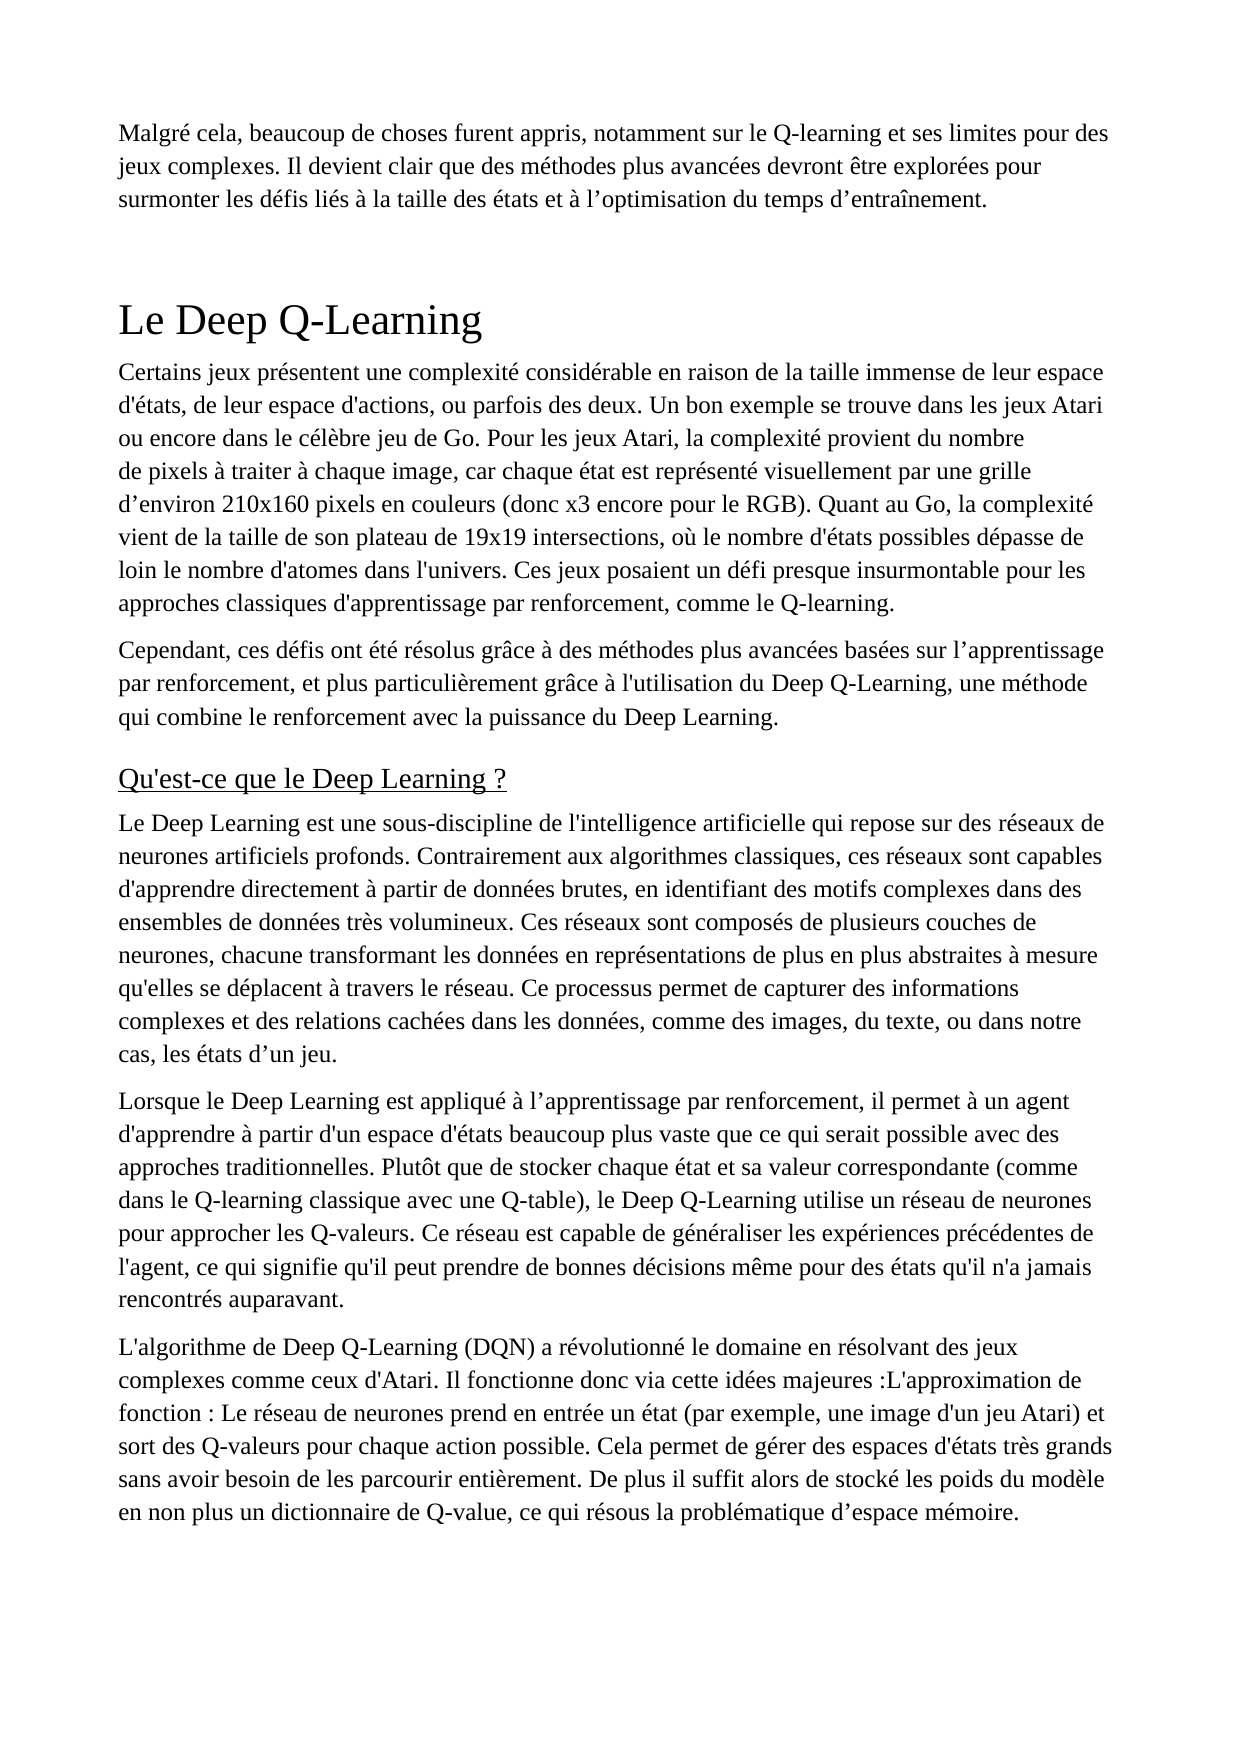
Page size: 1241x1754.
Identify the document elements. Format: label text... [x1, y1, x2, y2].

text L'algorithme de Deep Q-Learning (DQN) a révolutionné le domaine en résolvant des jeux complexes comme ceux d'Atari. Il fonctionne donc via cette idées majeures :L'approximation de fonction : Le réseau de neurones prend en entrée un état (par exemple, une image d'un jeu Atari) et sort des Q-valeurs pour chaque action possible. Cela permet de gérer des espaces d'états très grands sans avoir besoin de les parcourir entièrement. De plus il suffit alors de stocké les poids du modèle en non plus un dictionnaire de Q-value, ce qui résous la problématique d’espace mémoire. [118, 1332, 1122, 1526]
text Cependant, ces défis ont été résolus grâce à des méthodes plus avancées basées sur l’apprentissage par renforcement, et plus particulièrement grâce à l'utilisation du Deep Q-Learning, une méthode qui combine le renforcement avec la puissance du Deep Learning. [118, 636, 1122, 730]
text Lorsque le Deep Learning est appliqué à l’apprentissage par renforcement, il permet à un agent d'apprendre à partir d'un espace d'états beaucoup plus vaste que ce qui serait possible avec des approches traditionnelles. Plutôt que de stocker chaque état et sa valeur correspondante (comme dans le Q-learning classique avec une Q-table), le Deep Q-Learning utilise un réseau de neurones pour approcher les Q-valeurs. Ce réseau est capable de généraliser les expériences précédentes de l'agent, ce qui signifie qu'il peut prendre de bonnes décisions même pour des états qu'il n'a jamais rencontrés auparavant. [118, 1086, 1122, 1313]
subtitle Qu'est-ce que le Deep Learning ? [118, 762, 1122, 795]
subtitle Le Deep Q-Learning [118, 294, 1122, 344]
text Le Deep Learning est une sous-discipline de l'intelligence artificielle qui repose sur des réseaux de neurones artificiels profonds. Contrairement aux algorithmes classiques, ces réseaux sont capables d'apprendre directement à partir de données brutes, en identifiant des motifs complexes dans des ensembles de données très volumineux. Ces réseaux sont composés de plusieurs couches de neurones, chacune transformant les données en représentations de plus en plus abstraites à mesure qu'elles se déplacent à travers le réseau. Ce processus permet de capturer des informations complexes et des relations cachées dans les données, comme des images, du texte, ou dans notre cas, les états d’un jeu. [118, 808, 1122, 1068]
text Certains jeux présentent une complexité considérable en raison de la taille immense de leur espace d'états, de leur espace d'actions, ou parfois des deux. Un bon exemple se trouve dans les jeux Atari ou encore dans le célèbre jeu de Go. Pour les jeux Atari, la complexité provient du nombre de pixels à traiter à chaque image, car chaque état est représenté visuellement par une grille d’environ 210x160 pixels en couleurs (donc x3 encore pour le RGB). Quant au Go, la complexité vient de la taille de son plateau de 19x19 intersections, où le nombre d'états possibles dépasse de loin le nombre d'atomes dans l'univers. Ces jeux posaient un défi presque insurmontable pour les approches classiques d'apprentissage par renforcement, comme le Q-learning. [118, 357, 1122, 617]
text Malgré cela, beaucoup de choses furent appris, notamment sur le Q-learning et ses limites pour des jeux complexes. Il devient clair que des méthodes plus avancées devront être explorées pour surmonter les défis liés à la taille des états et à l’optimisation du temps d’entraînement. [118, 118, 1122, 213]
